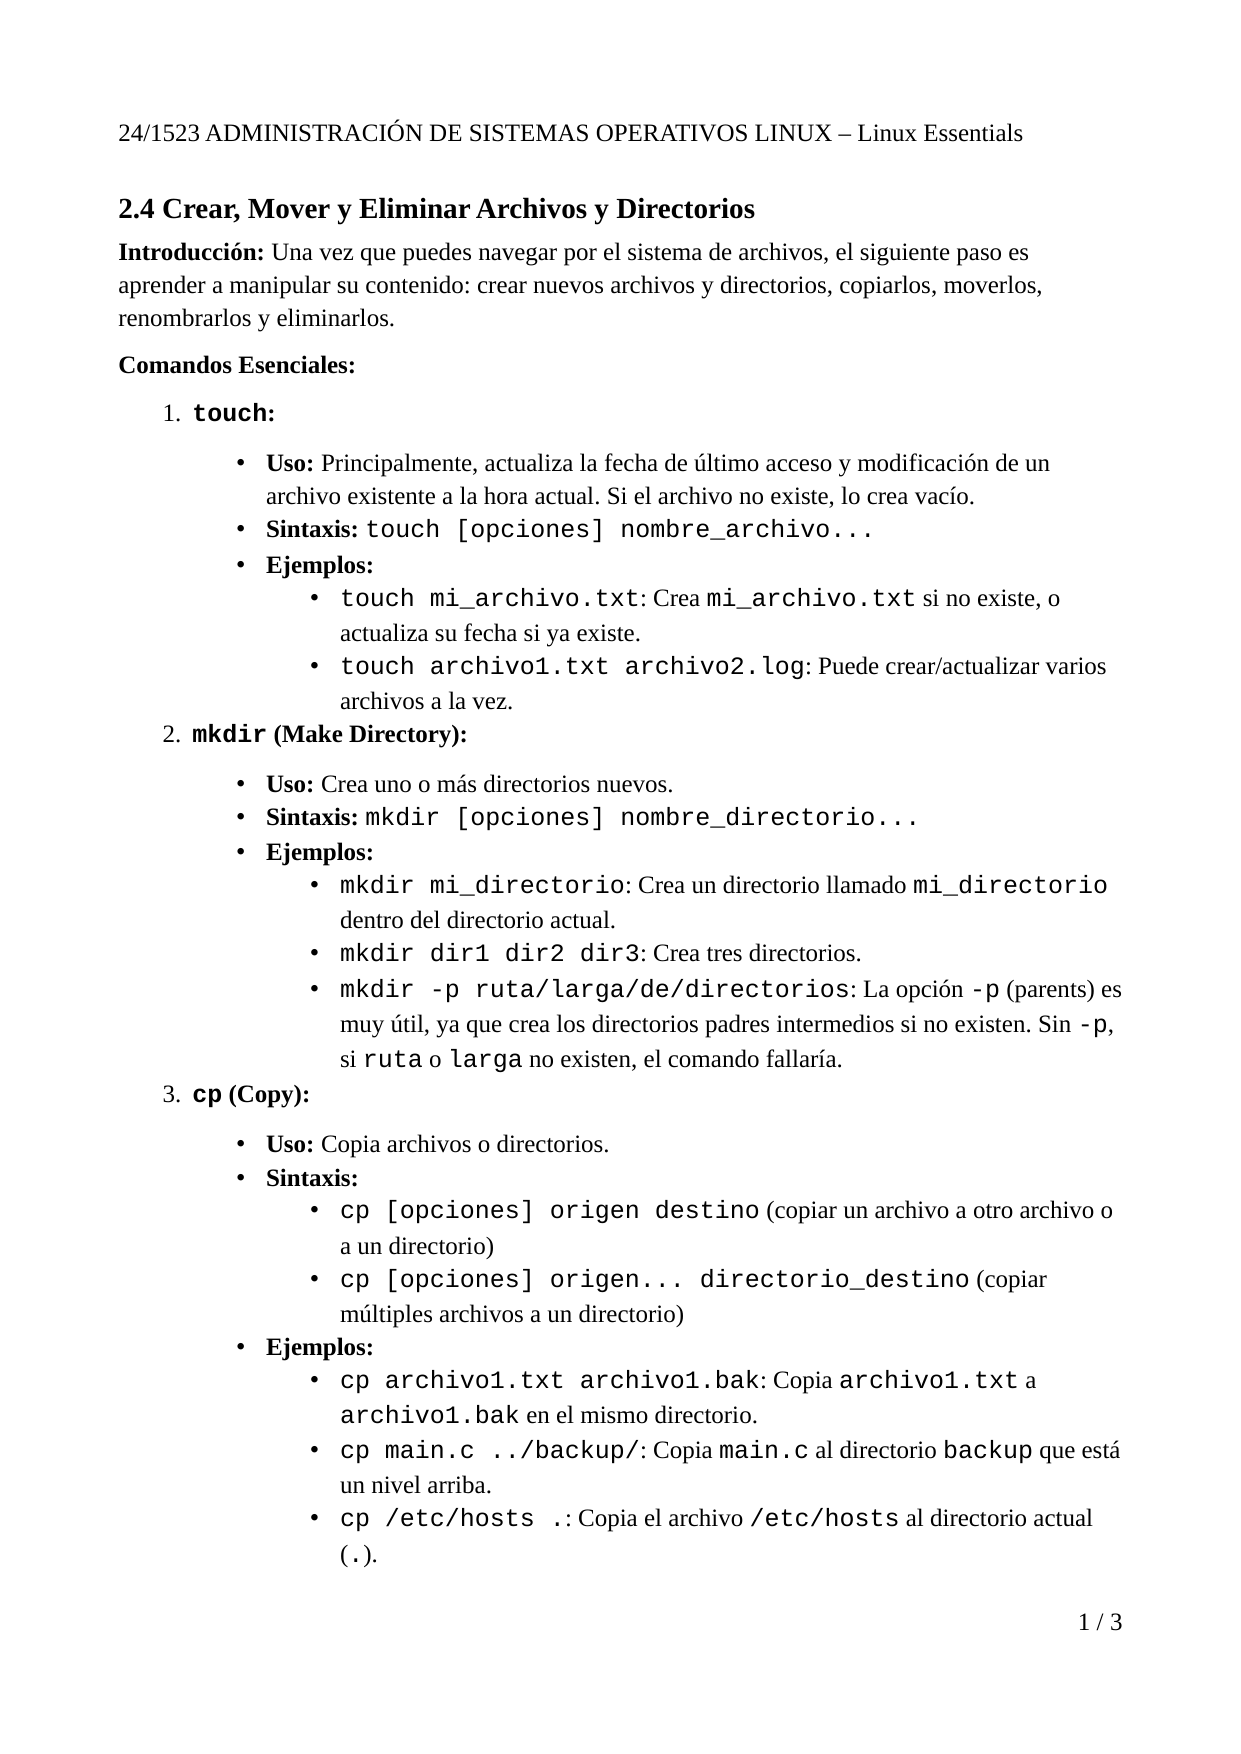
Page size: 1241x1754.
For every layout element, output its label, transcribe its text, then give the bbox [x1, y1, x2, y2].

list cp main.c ../backup/: Copia main.c al directorio backup que está un nivel arriba. [310, 1435, 1122, 1499]
list cp (Copy): [162, 1079, 1122, 1110]
list Ejemplos: [236, 837, 1122, 866]
list mkdir mi_directorio: Crea un directorio llamado mi_directorio dentro del directorio actual. [310, 870, 1122, 934]
list cp [opciones] origen destino (copiar un archivo a otro archivo o a un directorio) [310, 1196, 1122, 1259]
list touch mi_archivo.txt: Crea mi_archivo.txt si no existe, o actualiza su fecha si ya existe. [310, 583, 1122, 647]
list Uso: Principalmente, actualiza la fecha de último acceso y modificación de un archivo existente a la hora actual. Si el archivo no existe, lo crea vacío. [236, 448, 1122, 510]
list touch: [162, 398, 1122, 429]
list mkdir dir1 dir2 dir3: Crea tres directorios. [310, 938, 1122, 969]
subtitle 2.4 Crear, Mover y Eliminar Archivos y Directorios [118, 191, 1122, 224]
list Ejemplos: [236, 1332, 1122, 1361]
list Sintaxis: mkdir [opciones] nombre_directorio... [236, 802, 1122, 833]
list Ejemplos: [236, 550, 1122, 578]
list Uso: Copia archivos o directorios. [236, 1129, 1122, 1158]
list Sintaxis: touch [opciones] nombre_archivo... [236, 514, 1122, 545]
list cp archivo1.txt archivo1.bak: Copia archivo1.txt a archivo1.bak en el mismo directorio. [310, 1365, 1122, 1431]
list mkdir -p ruta/larga/de/directorios: La opción -p (parents) es muy útil, ya que crea los directorios padres intermedios si no existen. Sin -p, si ruta o larga no existen, el comando fallaría. [310, 974, 1122, 1075]
list Sintaxis: [236, 1163, 1122, 1191]
text Introducción: Una vez que puedes navegar por el sistema de archivos, el siguiente paso es aprender a manipular su contenido: crear nuevos archivos y directorios, copiarlos, moverlos, renombrarlos y eliminarlos. [118, 237, 1122, 332]
list mkdir (Make Directory): [162, 719, 1122, 750]
list Uso: Crea uno o más directorios nuevos. [236, 769, 1122, 798]
text Comandos Esenciales: [118, 351, 1122, 379]
list cp /etc/hosts .: Copia el archivo /etc/hosts al directorio actual (.). [310, 1503, 1122, 1569]
list touch archivo1.txt archivo2.log: Puede crear/actualizar varios archivos a la vez. [310, 651, 1122, 715]
list cp [opciones] origen... directorio_destino (copiar múltiples archivos a un directorio) [310, 1264, 1122, 1328]
